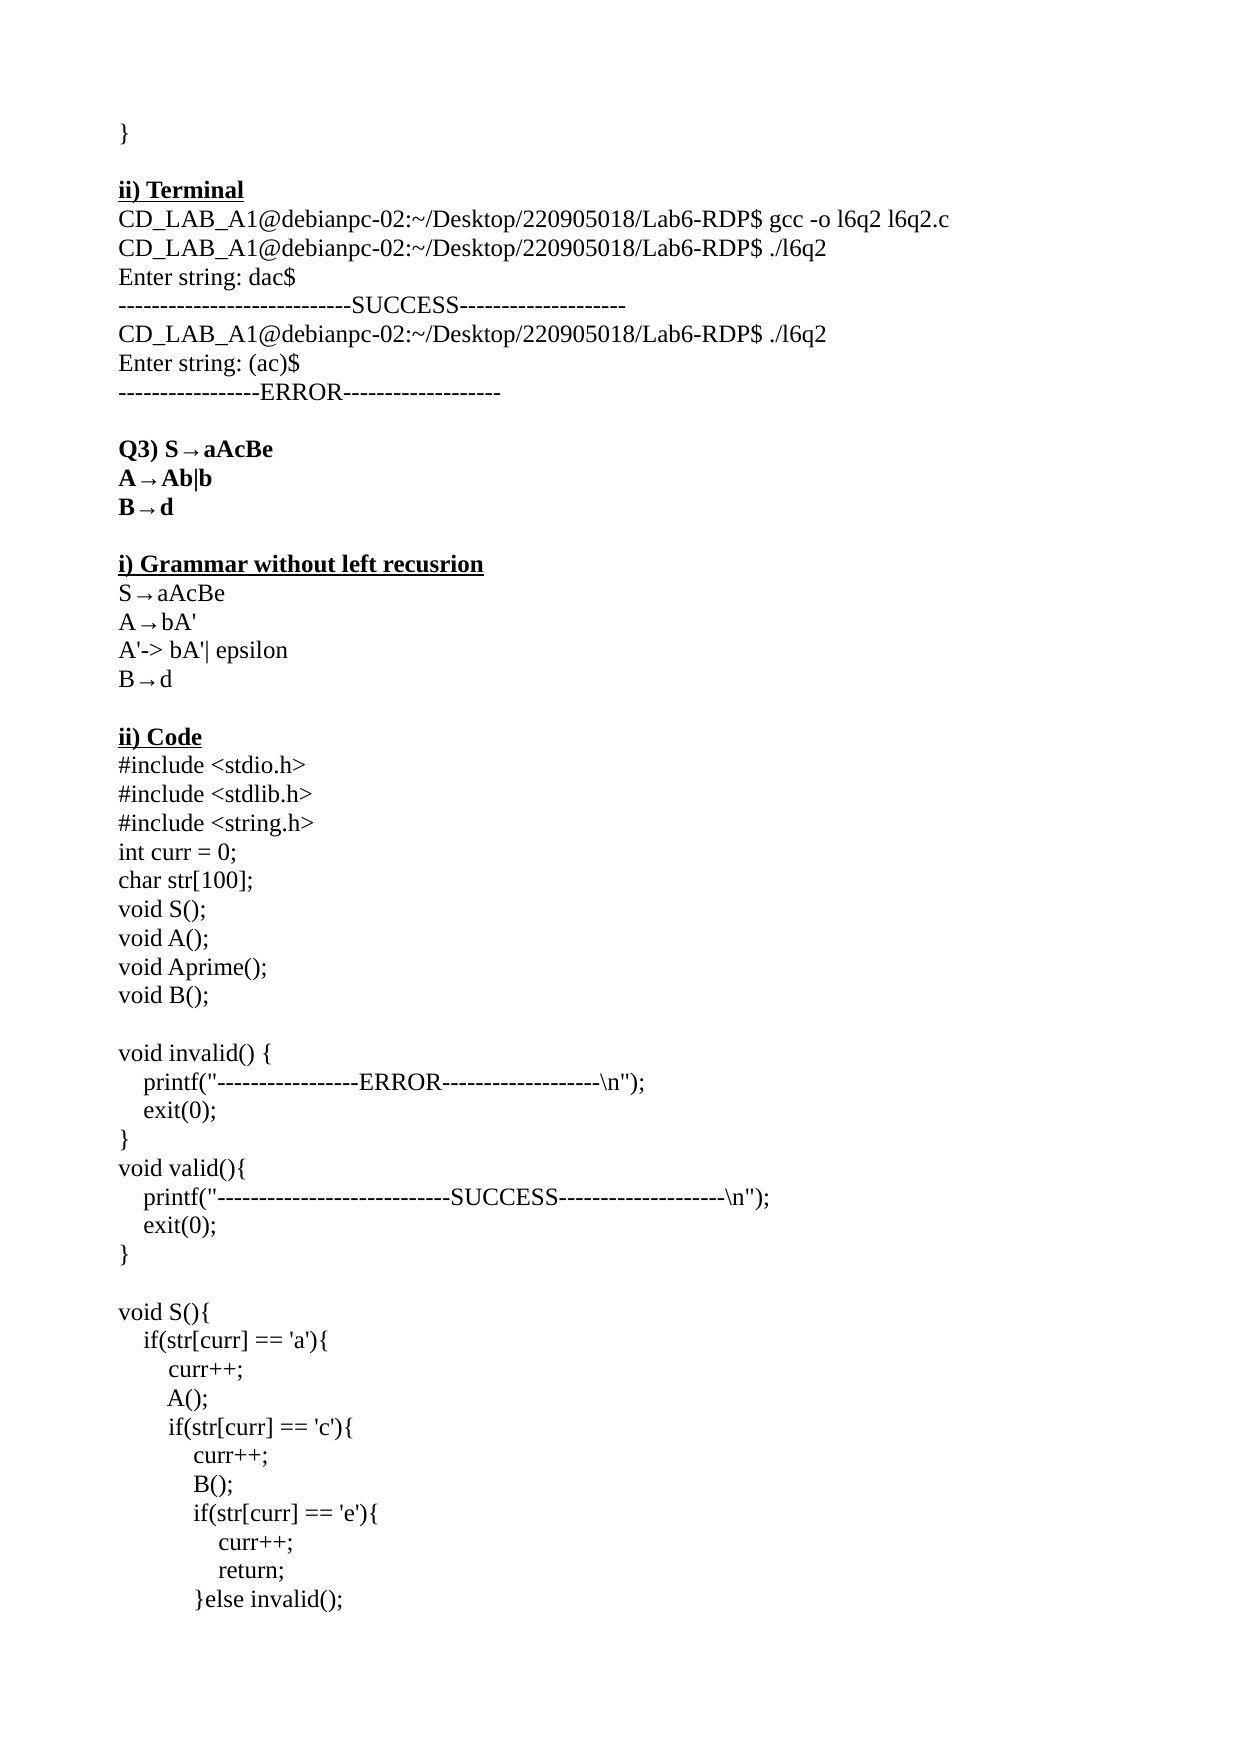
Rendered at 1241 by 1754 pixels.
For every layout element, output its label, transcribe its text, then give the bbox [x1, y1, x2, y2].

text curr++; [118, 1527, 1122, 1556]
text Q3) S→aAcBe [118, 434, 1122, 463]
text B→d [118, 664, 1122, 693]
text A(); [118, 1383, 1122, 1412]
text void Aprime(); [118, 952, 1122, 981]
text printf("----------------------------SUCCESS--------------------\n"); [118, 1182, 1122, 1211]
text A→Ab|b [118, 463, 1122, 492]
text #include <string.h> [118, 808, 1122, 837]
text void A(); [118, 923, 1122, 952]
text Enter string: dac$ [118, 262, 1122, 291]
text B(); [118, 1469, 1122, 1498]
text CD_LAB_A1@debianpc-02:~/Desktop/220905018/Lab6-RDP$ ./l6q2 [118, 233, 1122, 262]
text exit(0); [118, 1096, 1122, 1124]
text i) Grammar without left recusrion [118, 549, 1122, 578]
text exit(0); [118, 1211, 1122, 1239]
text -----------------ERROR------------------- [118, 377, 1122, 406]
text B→d [118, 492, 1122, 521]
text void B(); [118, 981, 1122, 1009]
text A'-> bA'| epsilon [118, 636, 1122, 664]
text printf("-----------------ERROR-------------------\n"); [118, 1067, 1122, 1096]
text void S(){ [118, 1297, 1122, 1326]
text } [118, 1124, 1122, 1153]
text S→aAcBe [118, 578, 1122, 607]
text return; [118, 1556, 1122, 1584]
text int curr = 0; [118, 837, 1122, 866]
text Enter string: (ac)$ [118, 348, 1122, 377]
text CD_LAB_A1@debianpc-02:~/Desktop/220905018/Lab6-RDP$ gcc -o l6q2 l6q2.c [118, 204, 1122, 233]
text ii) Code [118, 722, 1122, 751]
text if(str[curr] == 'c'){ [118, 1412, 1122, 1441]
text ----------------------------SUCCESS-------------------- [118, 291, 1122, 319]
text }else invalid(); [118, 1584, 1122, 1613]
text ii) Terminal [118, 176, 1122, 204]
text A→bA' [118, 607, 1122, 636]
text } [118, 1239, 1122, 1268]
text #include <stdlib.h> [118, 779, 1122, 808]
text curr++; [118, 1441, 1122, 1469]
text CD_LAB_A1@debianpc-02:~/Desktop/220905018/Lab6-RDP$ ./l6q2 [118, 319, 1122, 348]
text #include <stdio.h> [118, 751, 1122, 779]
text char str[100]; [118, 866, 1122, 894]
text void valid(){ [118, 1153, 1122, 1182]
text void S(); [118, 894, 1122, 923]
text if(str[curr] == 'e'){ [118, 1498, 1122, 1527]
text if(str[curr] == 'a'){ [118, 1326, 1122, 1354]
text void invalid() { [118, 1038, 1122, 1067]
text } [118, 118, 1122, 147]
text curr++; [118, 1354, 1122, 1383]
